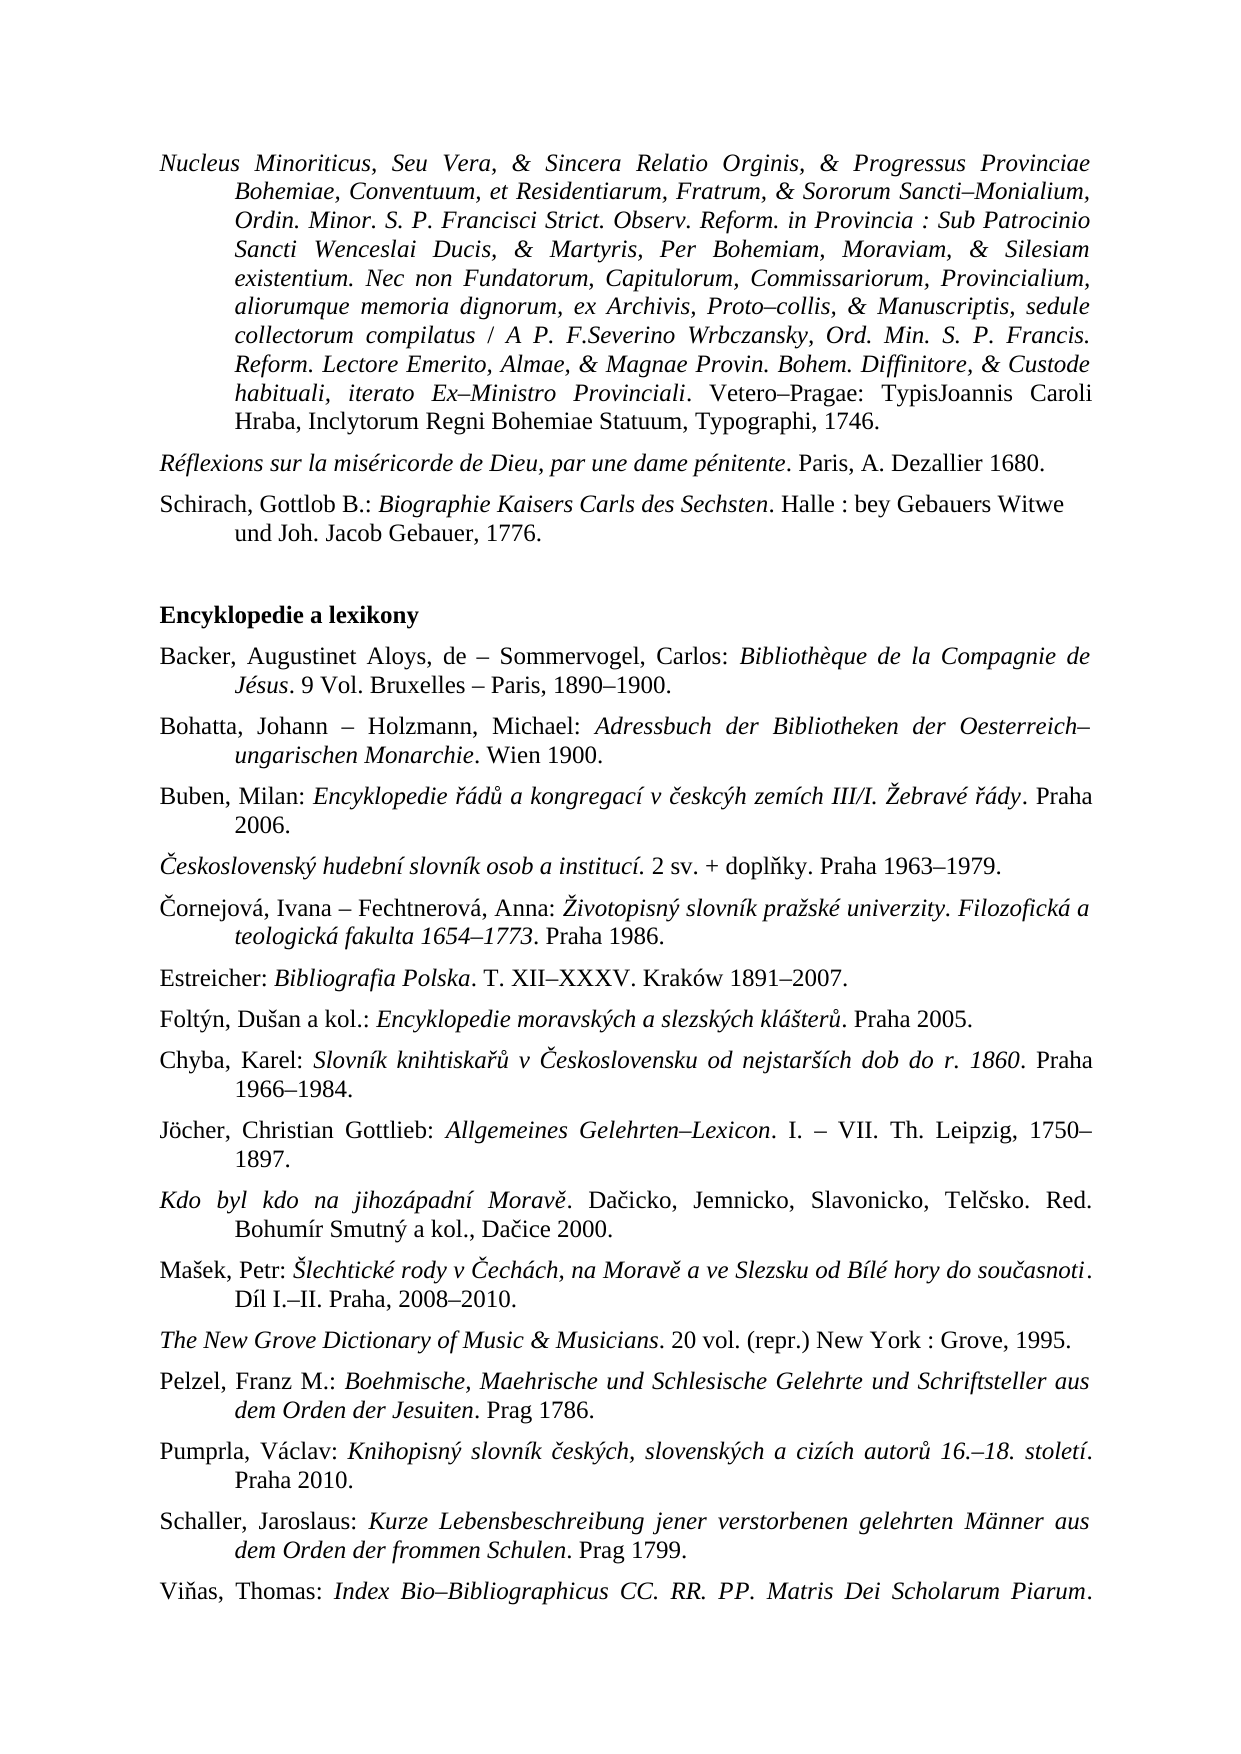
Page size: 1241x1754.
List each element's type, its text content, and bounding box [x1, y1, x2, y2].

text Bohatta, Johann – Holzmann, Michael: Adressbuch der Bibliotheken der Oesterreich–ungarischen Monarchie. Wien 1900. [159, 711, 1093, 769]
text Jöcher, Christian Gottlieb: Allgemeines Gelehrten–Lexicon. I. – VII. Th. Leipzig, 1750–1897. [159, 1115, 1093, 1173]
text Chyba, Karel: Slovník knihtiskařů v Československu od nejstarších dob do r. 1860. Praha 1966–1984. [159, 1045, 1093, 1103]
text Kdo byl kdo na jihozápadní Moravě. Dačicko, Jemnicko, Slavonicko, Telčsko. Red. Bohumír Smutný a kol., Dačice 2000. [159, 1185, 1093, 1243]
text Réflexions sur la miséricorde de Dieu, par une dame pénitente. Paris, A. Dezallier 1680. [159, 448, 1093, 476]
text Schaller, Jaroslaus: Kurze Lebensbeschreibung jener verstorbenen gelehrten Männer aus dem Orden der frommen Schulen. Prag 1799. [159, 1506, 1093, 1564]
text Foltýn, Dušan a kol.: Encyklopedie moravských a slezských klášterů. Praha 2005. [159, 1004, 1093, 1033]
text Schirach, Gottlob B.: Biographie Kaisers Carls des Sechsten. Halle : bey Gebauers Witwe und Joh. Jacob Gebauer, 1776. [159, 489, 1093, 546]
text Estreicher: Bibliografia Polska. T. XII–XXXV. Kraków 1891–2007. [159, 963, 1093, 991]
text Backer, Augustinet Aloys, de – Sommervogel, Carlos: Bibliothèque de la Compagnie de Jésus. 9 Vol. Bruxelles – Paris, 1890–1900. [159, 641, 1093, 699]
text Pumprla, Václav: Knihopisný slovník českých, slovenských a cizích autorů 16.–18. století. Praha 2010. [159, 1436, 1093, 1494]
text Viňas, Thomas: Index Bio–Bibliographicus CC. RR. PP. Matris Dei Scholarum Piarum. [159, 1576, 1093, 1605]
text Nucleus Minoriticus, Seu Vera, & Sincera Relatio Orginis, & Progressus Provinciae Bohemiae, Conventuum, et Residentiarum, Fratrum, & Sororum Sancti–Monialium, Ordin. Minor. S. P. Francisci Strict. Observ. Reform. in Provincia : Sub Patrocinio Sancti Wenceslai Ducis, & Martyris, Per Bohemiam, Moraviam, & Silesiam existentium. Nec non Fundatorum, Capitulorum, Commissariorum, Provincialium, aliorumque memoria dignorum, ex Archivis, Proto–collis, & Manuscriptis, sedule collectorum compilatus / A P. F.Severino Wrbczansky, Ord. Min. S. P. Francis. Reform. Lectore Emerito, Almae, & Magnae Provin. Bohem. Diffinitore, & Custode habituali, iterato Ex–Ministro Provinciali. Vetero–Pragae: TypisJoannis Caroli Hraba, Inclytorum Regni Bohemiae Statuum, Typographi, 1746. [159, 148, 1093, 435]
text Buben, Milan: Encyklopedie řádů a kongregací v českcýh zemích III/I. Žebravé řády. Praha 2006. [159, 781, 1093, 839]
text Československý hudební slovník osob a institucí. 2 sv. + doplňky. Praha 1963–1979. [159, 851, 1093, 880]
text Pelzel, Franz M.: Boehmische, Maehrische und Schlesische Gelehrte und Schriftsteller aus dem Orden der Jesuiten. Prag 1786. [159, 1366, 1093, 1424]
text The New Grove Dictionary of Music & Musicians. 20 vol. (repr.) New York : Grove, 1995. [159, 1325, 1093, 1354]
text Mašek, Petr: Šlechtické rody v Čechách, na Moravě a ve Slezsku od Bílé hory do současnoti. Díl I.–II. Praha, 2008–2010. [159, 1255, 1093, 1313]
text Čornejová, Ivana – Fechtnerová, Anna: Životopisný slovník pražské univerzity. Filozofická a teologická fakulta 1654–1773. Praha 1986. [159, 893, 1093, 950]
text Encyklopedie a lexikony [159, 600, 1093, 629]
